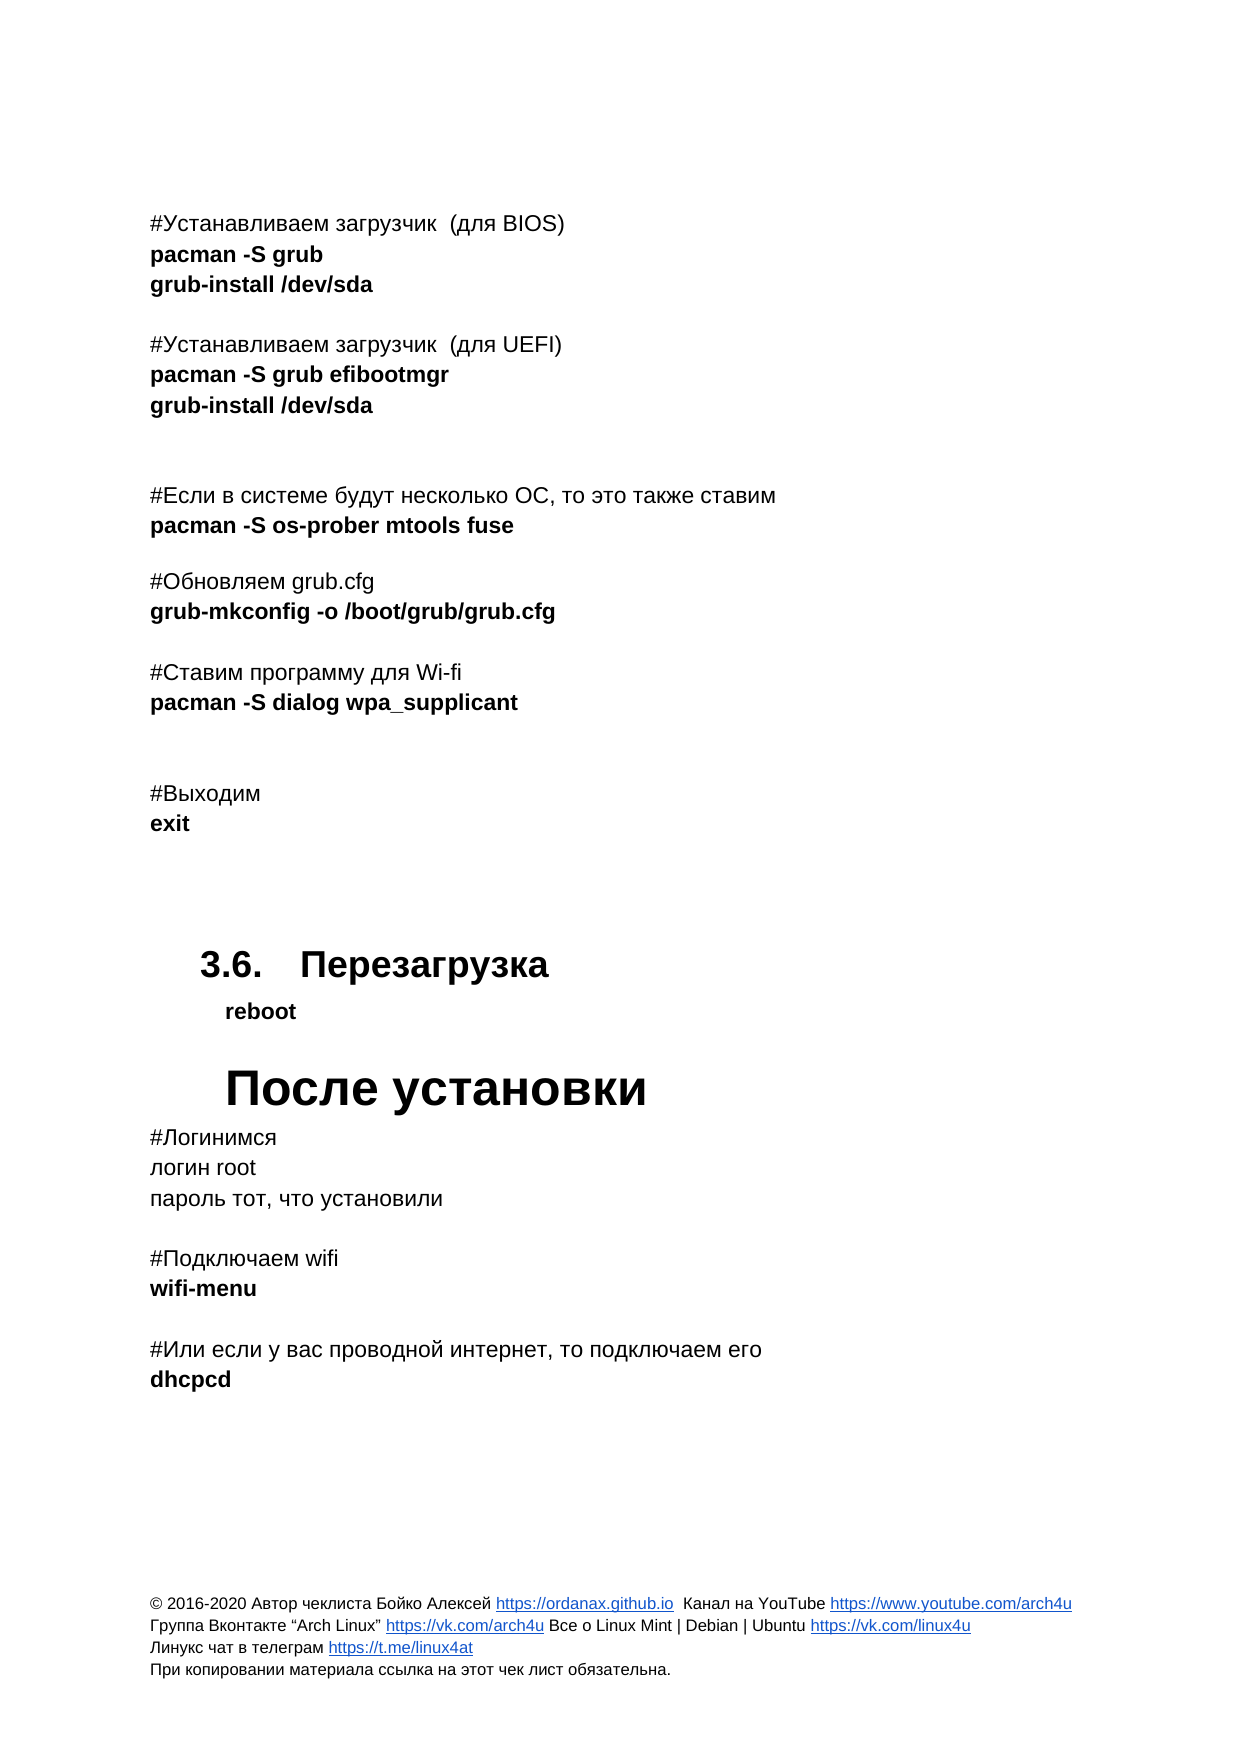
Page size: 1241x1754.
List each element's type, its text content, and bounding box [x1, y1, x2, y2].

text exit [150, 810, 1090, 836]
text pacman -S grub [150, 241, 1090, 267]
text После установки [225, 1058, 1090, 1116]
text grub-install /dev/sda [150, 271, 1090, 297]
text pacman -S grub efibootmgr [150, 361, 1090, 388]
text #Выходим [150, 779, 1090, 806]
text grub-install /dev/sda [150, 392, 1090, 418]
text #Устанавливаем загрузчик (для BIOS) [150, 210, 1090, 237]
text wifi-menu [150, 1275, 1090, 1301]
text grub-mkconfig -o /boot/grub/grub.cfg [150, 598, 1090, 624]
text #Устанавливаем загрузчик (для UEFI) [150, 331, 1090, 358]
text dhcpcd [150, 1366, 1090, 1392]
text #Или если у вас проводной интернет, то подключаем его [150, 1336, 1090, 1362]
text логин root [150, 1154, 1090, 1181]
text reboot [225, 998, 1090, 1024]
text pacman -S os-prober mtools fuse [150, 512, 1090, 539]
subtitle Перезагрузка [262, 942, 1090, 985]
text #Ставим программу для Wi-fi [150, 659, 1090, 685]
text #Логинимся [150, 1124, 1090, 1150]
text #Подключаем wifi [150, 1245, 1090, 1271]
text pacman -S dialog wpa_supplicant [150, 689, 1090, 715]
text #Если в системе будут несколько ОС, то это также ставим [150, 482, 1090, 509]
subtitle #Обновляем grub.cfg [150, 568, 1090, 594]
text пароль тот, что установили [150, 1184, 1090, 1211]
